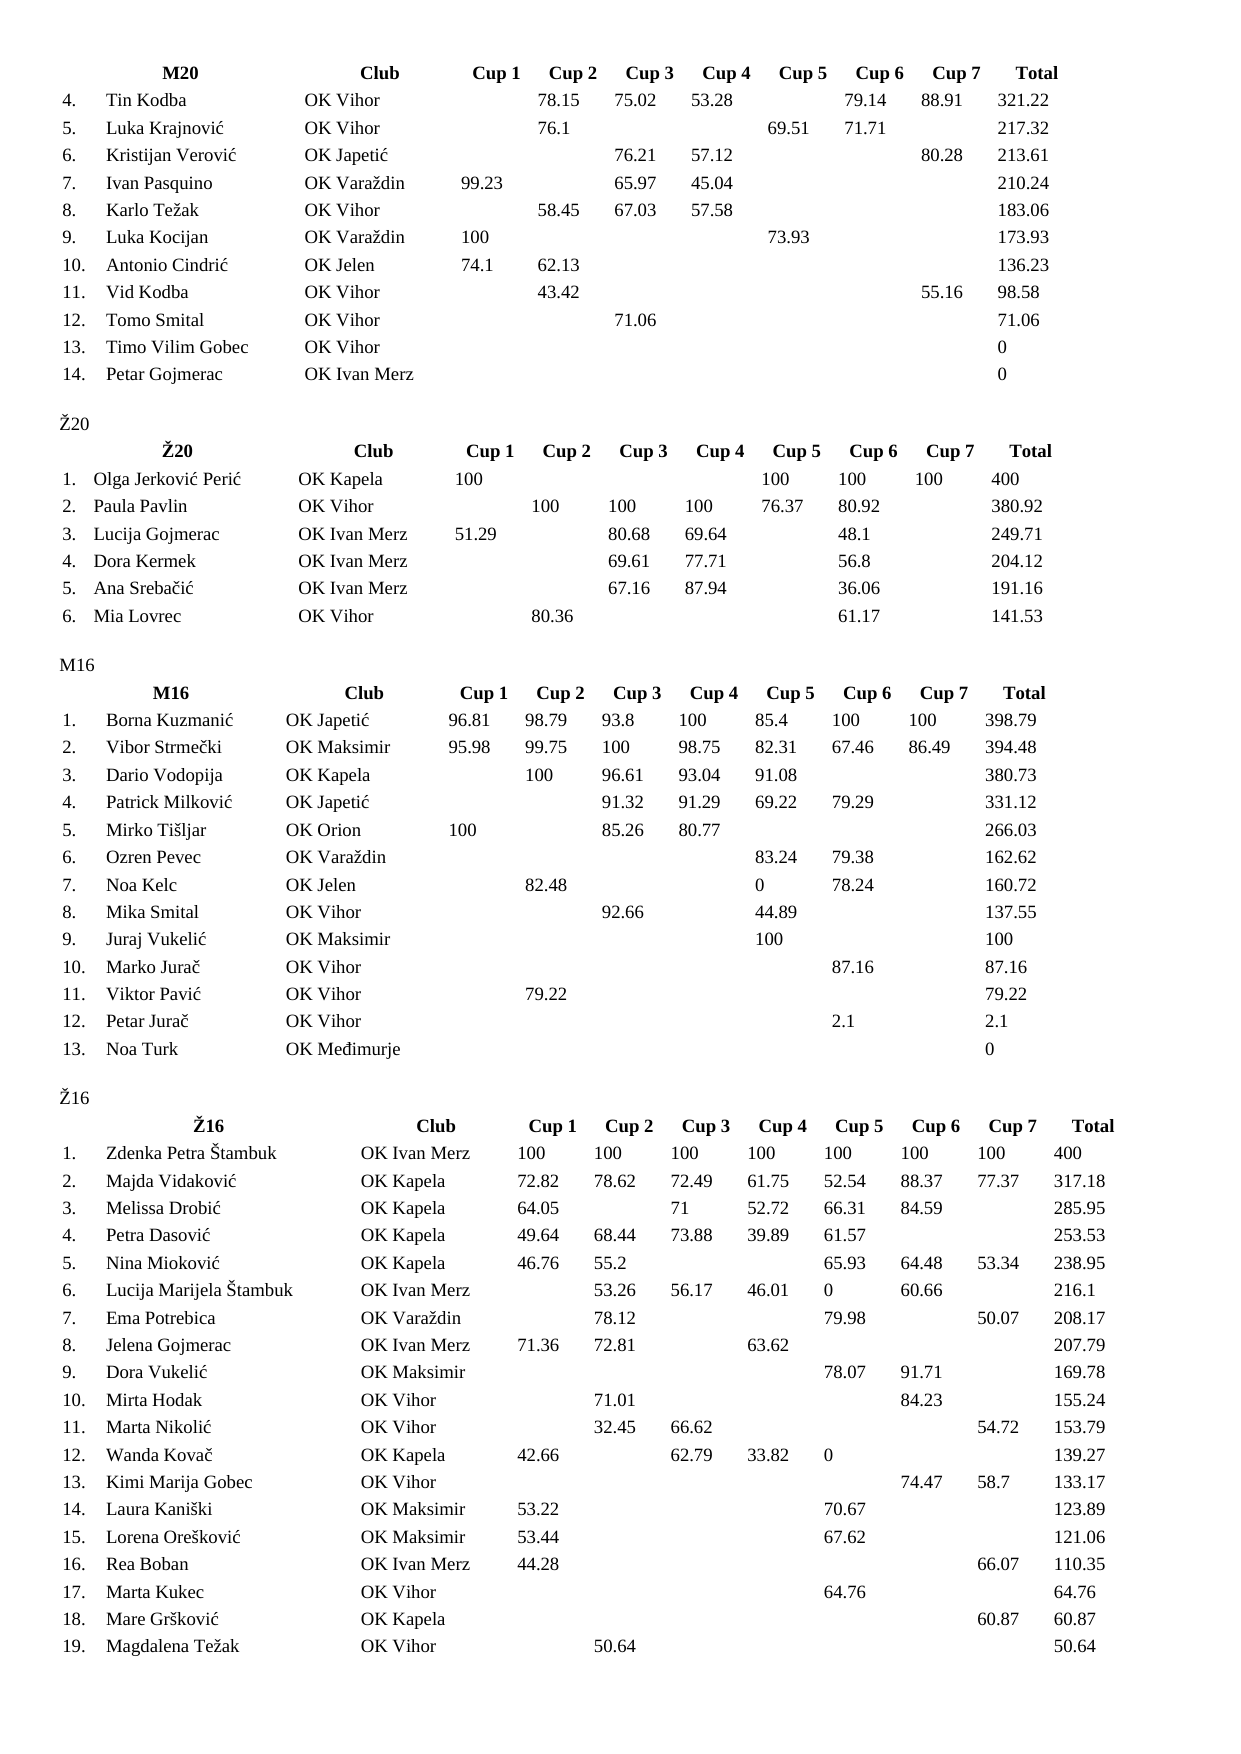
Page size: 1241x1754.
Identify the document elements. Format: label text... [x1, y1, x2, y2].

table_cell 87.16 [829, 953, 905, 980]
table_cell [445, 1035, 522, 1062]
table_cell 80.77 [675, 816, 752, 843]
table_cell [744, 1249, 821, 1276]
table_cell 7. [59, 169, 103, 196]
table_cell [599, 1008, 675, 1035]
table_cell Dora Kermek [90, 547, 295, 574]
table_cell [668, 1386, 744, 1413]
table_cell 100 [591, 1139, 667, 1167]
table_cell [829, 816, 905, 843]
table_cell [758, 547, 835, 574]
table_cell [599, 953, 675, 980]
table_cell OK Vihor [301, 306, 458, 333]
table_cell OK Ivan Merz [301, 360, 458, 388]
table_cell [765, 278, 841, 306]
table_cell [522, 925, 599, 953]
table_cell OK Kapela [358, 1249, 514, 1276]
table_cell [821, 1413, 897, 1441]
table_cell 82.48 [522, 871, 599, 898]
table_cell 91.71 [898, 1359, 974, 1386]
table_cell 100 [912, 465, 988, 492]
table_cell OK Ivan Merz [295, 574, 452, 602]
table_cell [675, 1008, 752, 1035]
table_cell [675, 1035, 752, 1062]
table_cell 62.13 [535, 251, 611, 278]
table_cell 14. [59, 1495, 103, 1523]
table_cell [535, 141, 611, 169]
table_header Ž16 [59, 1112, 358, 1139]
table_cell 394.48 [982, 734, 1066, 761]
table_cell 2. [59, 734, 103, 761]
table_cell Luka Krajnović [103, 114, 301, 141]
table_cell 66.62 [668, 1413, 744, 1441]
table_cell OK Jelen [301, 251, 458, 278]
table_cell [974, 1578, 1051, 1605]
table_cell [918, 251, 994, 278]
table_cell 16. [59, 1550, 103, 1578]
table_cell 13. [59, 1035, 103, 1062]
table_cell 74.1 [458, 251, 534, 278]
table_cell [898, 1441, 974, 1468]
table_cell OK Kapela [358, 1194, 514, 1221]
table_cell Dario Vodopija [103, 761, 283, 788]
table_cell [912, 492, 988, 519]
table_cell OK Jelen [283, 871, 445, 898]
table_cell OK Japetić [301, 141, 458, 169]
table_cell OK Maksimir [283, 734, 445, 761]
table_cell 64.76 [821, 1578, 897, 1605]
table_cell 11. [59, 980, 103, 1007]
table_cell 78.62 [591, 1167, 667, 1194]
table_cell [682, 602, 758, 629]
table_cell 5. [59, 816, 103, 843]
table_cell [458, 278, 534, 306]
table_cell [611, 224, 688, 251]
table_cell Noa Kelc [103, 871, 283, 898]
table_cell [829, 898, 905, 925]
table_cell 39.89 [744, 1221, 821, 1249]
table_cell 67.03 [611, 196, 688, 223]
table_cell [765, 306, 841, 333]
table_cell [445, 980, 522, 1007]
table_cell 69.22 [752, 788, 829, 816]
table_cell 0 [995, 333, 1079, 360]
table_cell 100 [445, 816, 522, 843]
table_cell 7. [59, 871, 103, 898]
table_cell [675, 980, 752, 1007]
table_cell 74.47 [898, 1468, 974, 1495]
table_cell 91.29 [675, 788, 752, 816]
table_cell 53.22 [514, 1495, 591, 1523]
table_cell [452, 547, 528, 574]
table_cell Lucija Marijela Štambuk [103, 1276, 358, 1304]
table_cell [591, 1194, 667, 1221]
table_cell [905, 788, 982, 816]
table_cell 160.72 [982, 871, 1066, 898]
table_cell OK Vihor [358, 1413, 514, 1441]
table_cell Olga Jerković Perić [90, 465, 295, 492]
table_cell [821, 1386, 897, 1413]
table_cell 50.64 [591, 1633, 667, 1660]
table_cell 87.16 [982, 953, 1066, 980]
table_cell [445, 898, 522, 925]
table_cell [912, 574, 988, 602]
table_cell 380.73 [982, 761, 1066, 788]
table_cell 64.76 [1051, 1578, 1135, 1605]
table_cell [675, 871, 752, 898]
table_cell [514, 1413, 591, 1441]
table_cell 266.03 [982, 816, 1066, 843]
table_cell 1. [59, 465, 90, 492]
table_cell [744, 1386, 821, 1413]
table_cell 14. [59, 360, 103, 388]
table_cell 36.06 [835, 574, 912, 602]
table_cell [445, 788, 522, 816]
text Ž16 [59, 1087, 1181, 1109]
table_header Total [982, 679, 1066, 706]
table_cell 12. [59, 1008, 103, 1035]
table_header Total [988, 438, 1073, 465]
table_cell [522, 816, 599, 843]
table_cell [528, 465, 605, 492]
table_cell 133.17 [1051, 1468, 1135, 1495]
table_cell 100 [752, 925, 829, 953]
table_cell [591, 1359, 667, 1386]
table_cell [605, 465, 682, 492]
table_cell 12. [59, 1441, 103, 1468]
table_cell OK Ivan Merz [295, 547, 452, 574]
table_cell 3. [59, 1194, 103, 1221]
table_cell [514, 1386, 591, 1413]
table_cell [591, 1495, 667, 1523]
table_cell [458, 196, 534, 223]
table_cell 91.32 [599, 788, 675, 816]
table_cell [522, 788, 599, 816]
table_header Cup 7 [918, 59, 994, 86]
table_cell 43.42 [535, 278, 611, 306]
table_cell [522, 953, 599, 980]
table_cell 32.45 [591, 1413, 667, 1441]
table_cell 100 [599, 734, 675, 761]
table_cell [522, 898, 599, 925]
table_cell OK Vihor [301, 333, 458, 360]
table_cell 80.36 [528, 602, 605, 629]
table_cell 100 [514, 1139, 591, 1167]
table_header Cup 2 [535, 59, 611, 86]
table_cell 76.21 [611, 141, 688, 169]
table_cell 80.68 [605, 520, 682, 547]
table_header Ž20 [59, 438, 295, 465]
table_cell 72.82 [514, 1167, 591, 1194]
table_cell OK Vihor [358, 1578, 514, 1605]
table_header Cup 1 [458, 59, 534, 86]
table_cell OK Međimurje [283, 1035, 445, 1062]
table_cell 100 [821, 1139, 897, 1167]
table_cell Ana Srebačić [90, 574, 295, 602]
table_cell [522, 1035, 599, 1062]
table_cell Wanda Kovač [103, 1441, 358, 1468]
table_cell 5. [59, 1249, 103, 1276]
table_cell Patrick Milković [103, 788, 283, 816]
table_cell 10. [59, 1386, 103, 1413]
table_cell [452, 492, 528, 519]
table_cell [535, 169, 611, 196]
table_cell [918, 306, 994, 333]
table_cell OK Japetić [283, 788, 445, 816]
table_cell 210.24 [995, 169, 1079, 196]
table_cell Laura Kaniški [103, 1495, 358, 1523]
table_cell 64.05 [514, 1194, 591, 1221]
table_cell 317.18 [1051, 1167, 1135, 1194]
table_cell 80.28 [918, 141, 994, 169]
table_cell Borna Kuzmanić [103, 706, 283, 733]
table_cell 67.46 [829, 734, 905, 761]
table_cell 141.53 [988, 602, 1073, 629]
table_cell 54.72 [974, 1413, 1051, 1441]
table_cell 84.59 [898, 1194, 974, 1221]
table_cell 85.26 [599, 816, 675, 843]
table_cell 0 [995, 360, 1079, 388]
table_cell [599, 1035, 675, 1062]
table_cell 72.49 [668, 1167, 744, 1194]
table_cell 61.75 [744, 1167, 821, 1194]
table_cell 216.1 [1051, 1276, 1135, 1304]
table_cell 67.62 [821, 1523, 897, 1550]
table_cell [688, 306, 764, 333]
table_cell 1. [59, 1139, 103, 1167]
table_cell 66.07 [974, 1550, 1051, 1578]
table_cell 58.45 [535, 196, 611, 223]
table_cell 52.54 [821, 1167, 897, 1194]
table_cell 78.12 [591, 1304, 667, 1331]
table_cell 100 [458, 224, 534, 251]
table_cell [752, 953, 829, 980]
table_header Cup 4 [688, 59, 764, 86]
table_cell 72.81 [591, 1331, 667, 1358]
table_cell Lorena Orešković [103, 1523, 358, 1550]
table_cell [535, 333, 611, 360]
table_cell [758, 602, 835, 629]
table_cell OK Kapela [283, 761, 445, 788]
table_cell 8. [59, 196, 103, 223]
table_header Club [358, 1112, 514, 1139]
table_cell [898, 1550, 974, 1578]
table_cell OK Varaždin [358, 1304, 514, 1331]
table_cell [841, 333, 918, 360]
table_cell OK Ivan Merz [358, 1331, 514, 1358]
table_cell 83.24 [752, 843, 829, 871]
table_cell Antonio Cindrić [103, 251, 301, 278]
table_cell 42.66 [514, 1441, 591, 1468]
table_cell OK Ivan Merz [358, 1550, 514, 1578]
table_cell 70.67 [821, 1495, 897, 1523]
table_cell Petar Jurač [103, 1008, 283, 1035]
table_cell [688, 278, 764, 306]
table_cell OK Varaždin [301, 169, 458, 196]
table_cell [445, 925, 522, 953]
table_cell Kristijan Verović [103, 141, 301, 169]
table_cell 100 [829, 706, 905, 733]
table_cell Noa Turk [103, 1035, 283, 1062]
table_cell Tin Kodba [103, 86, 301, 114]
table_cell 3. [59, 520, 90, 547]
table_cell 213.61 [995, 141, 1079, 169]
table_cell [599, 925, 675, 953]
table_cell 100 [682, 492, 758, 519]
table_cell [452, 574, 528, 602]
table_cell 73.93 [765, 224, 841, 251]
table_cell [744, 1605, 821, 1632]
table_cell [599, 871, 675, 898]
table_cell 249.71 [988, 520, 1073, 547]
table_cell OK Vihor [301, 278, 458, 306]
table_cell [458, 141, 534, 169]
table_cell Juraj Vukelić [103, 925, 283, 953]
table_cell [668, 1304, 744, 1331]
table_cell 162.62 [982, 843, 1066, 871]
table_cell 0 [752, 871, 829, 898]
table_cell [918, 333, 994, 360]
table_cell [682, 465, 758, 492]
table_cell [765, 86, 841, 114]
table_cell [668, 1550, 744, 1578]
text M16 [59, 654, 1181, 676]
table_cell OK Vihor [358, 1633, 514, 1660]
table_cell 400 [1051, 1139, 1135, 1167]
table_cell OK Vihor [301, 196, 458, 223]
table_cell 9. [59, 224, 103, 251]
table_cell [752, 1008, 829, 1035]
table_cell 78.24 [829, 871, 905, 898]
table_cell OK Vihor [301, 86, 458, 114]
table_cell [974, 1276, 1051, 1304]
table_cell 71 [668, 1194, 744, 1221]
table_cell [758, 574, 835, 602]
table_cell [611, 114, 688, 141]
table_cell 253.53 [1051, 1221, 1135, 1249]
table_cell 100 [835, 465, 912, 492]
table_cell [514, 1633, 591, 1660]
table_cell [744, 1413, 821, 1441]
table_cell [841, 278, 918, 306]
table_cell 204.12 [988, 547, 1073, 574]
table_cell [765, 141, 841, 169]
table_cell 93.8 [599, 706, 675, 733]
table_cell 82.31 [752, 734, 829, 761]
table_header Cup 2 [528, 438, 605, 465]
table_cell 139.27 [1051, 1441, 1135, 1468]
table_header Cup 7 [905, 679, 982, 706]
table_cell [752, 816, 829, 843]
table_cell Vid Kodba [103, 278, 301, 306]
table_cell 12. [59, 306, 103, 333]
table_cell 183.06 [995, 196, 1079, 223]
table_cell 88.91 [918, 86, 994, 114]
table_cell [591, 1441, 667, 1468]
table_cell 13. [59, 333, 103, 360]
table_cell 69.61 [605, 547, 682, 574]
table_cell [744, 1633, 821, 1660]
table_cell [841, 141, 918, 169]
table_cell [974, 1523, 1051, 1550]
table_header Total [1051, 1112, 1135, 1139]
table_cell 100 [522, 761, 599, 788]
table_cell 10. [59, 251, 103, 278]
table_cell 1. [59, 706, 103, 733]
table_cell Magdalena Težak [103, 1633, 358, 1660]
table_header Cup 6 [835, 438, 912, 465]
table_cell 4. [59, 1221, 103, 1249]
table_cell Timo Vilim Gobec [103, 333, 301, 360]
table_cell [898, 1523, 974, 1550]
table_cell [898, 1413, 974, 1441]
table_cell [752, 1035, 829, 1062]
table_header Cup 1 [514, 1112, 591, 1139]
table_cell [458, 306, 534, 333]
table_cell [668, 1468, 744, 1495]
table_cell 57.58 [688, 196, 764, 223]
table_cell [841, 169, 918, 196]
table_cell [668, 1495, 744, 1523]
table_cell OK Vihor [358, 1468, 514, 1495]
table_cell [918, 224, 994, 251]
table_cell [905, 843, 982, 871]
table_cell 5. [59, 574, 90, 602]
table_cell 98.75 [675, 734, 752, 761]
table_cell 15. [59, 1523, 103, 1550]
table_cell [905, 980, 982, 1007]
table_cell Marta Kukec [103, 1578, 358, 1605]
table_cell 76.1 [535, 114, 611, 141]
table_cell 78.15 [535, 86, 611, 114]
table_cell [522, 1008, 599, 1035]
table_cell 9. [59, 1359, 103, 1386]
table_cell 169.78 [1051, 1359, 1135, 1386]
table_cell 79.38 [829, 843, 905, 871]
table_cell 4. [59, 547, 90, 574]
table_cell [744, 1468, 821, 1495]
table_cell [765, 360, 841, 388]
table_cell [668, 1249, 744, 1276]
table_cell 33.82 [744, 1441, 821, 1468]
table_cell [528, 547, 605, 574]
table_cell [675, 925, 752, 953]
table_cell OK Vihor [295, 492, 452, 519]
table_cell [668, 1523, 744, 1550]
table_cell [974, 1386, 1051, 1413]
table_header Total [995, 59, 1079, 86]
table_header Cup 7 [912, 438, 988, 465]
table_cell [744, 1495, 821, 1523]
table_cell 79.29 [829, 788, 905, 816]
table_cell 6. [59, 141, 103, 169]
table_cell [829, 925, 905, 953]
table_cell [514, 1276, 591, 1304]
table_cell OK Vihor [283, 980, 445, 1007]
table_cell 79.22 [522, 980, 599, 1007]
table_cell [821, 1331, 897, 1358]
table_cell [458, 333, 534, 360]
table_cell [765, 169, 841, 196]
table_header Cup 7 [974, 1112, 1051, 1139]
table_cell 2. [59, 492, 90, 519]
table_header Club [295, 438, 452, 465]
table_cell [514, 1468, 591, 1495]
table_cell 321.22 [995, 86, 1079, 114]
table_cell OK Maksimir [358, 1495, 514, 1523]
table_cell [605, 602, 682, 629]
table_cell [452, 602, 528, 629]
table_cell [535, 360, 611, 388]
table_cell OK Orion [283, 816, 445, 843]
table_cell 100 [528, 492, 605, 519]
table_cell 87.94 [682, 574, 758, 602]
table_cell 71.71 [841, 114, 918, 141]
table_header Cup 5 [821, 1112, 897, 1139]
table_cell [912, 520, 988, 547]
table_cell [918, 360, 994, 388]
table_cell [535, 224, 611, 251]
table_cell Karlo Težak [103, 196, 301, 223]
table_cell 55.16 [918, 278, 994, 306]
table_cell 56.17 [668, 1276, 744, 1304]
table_cell Ema Potrebica [103, 1304, 358, 1331]
table_cell 17. [59, 1578, 103, 1605]
table_cell [841, 306, 918, 333]
table_cell 63.62 [744, 1331, 821, 1358]
table_cell [591, 1550, 667, 1578]
table_header Cup 2 [522, 679, 599, 706]
table_header Cup 3 [605, 438, 682, 465]
table_cell OK Kapela [358, 1605, 514, 1632]
table_cell [841, 251, 918, 278]
table_cell 19. [59, 1633, 103, 1660]
table_header Cup 4 [675, 679, 752, 706]
table_cell 8. [59, 1331, 103, 1358]
table_cell 50.64 [1051, 1633, 1135, 1660]
table_cell [675, 953, 752, 980]
table_cell 208.17 [1051, 1304, 1135, 1331]
table_cell 11. [59, 1413, 103, 1441]
table_cell OK Varaždin [283, 843, 445, 871]
table_cell [841, 196, 918, 223]
table_cell [445, 871, 522, 898]
table_cell 136.23 [995, 251, 1079, 278]
table_cell OK Vihor [358, 1386, 514, 1413]
table_cell [905, 925, 982, 953]
table_cell 48.1 [835, 520, 912, 547]
table_cell [611, 333, 688, 360]
table_cell 9. [59, 925, 103, 953]
table_cell [445, 953, 522, 980]
table_cell 11. [59, 278, 103, 306]
table_cell [912, 547, 988, 574]
table_cell OK Ivan Merz [295, 520, 452, 547]
table_cell 60.87 [1051, 1605, 1135, 1632]
table_cell [744, 1359, 821, 1386]
text Ž20 [59, 413, 1181, 434]
table_cell [675, 898, 752, 925]
table_cell [528, 520, 605, 547]
table_cell 18. [59, 1605, 103, 1632]
table_cell [514, 1359, 591, 1386]
table_cell [668, 1578, 744, 1605]
table_cell 75.02 [611, 86, 688, 114]
table_cell 45.04 [688, 169, 764, 196]
table_cell [528, 574, 605, 602]
table_cell [905, 761, 982, 788]
table_cell [974, 1495, 1051, 1523]
table_cell 65.93 [821, 1249, 897, 1276]
table_cell [744, 1550, 821, 1578]
table_cell 71.36 [514, 1331, 591, 1358]
table_cell OK Vihor [283, 898, 445, 925]
table_cell 10. [59, 953, 103, 980]
table_cell 67.16 [605, 574, 682, 602]
table_cell 77.37 [974, 1167, 1051, 1194]
table_cell 2.1 [829, 1008, 905, 1035]
table_cell OK Maksimir [358, 1359, 514, 1386]
table_cell Nina Mioković [103, 1249, 358, 1276]
table_header Cup 6 [841, 59, 918, 86]
table_cell 65.97 [611, 169, 688, 196]
table_cell Melissa Drobić [103, 1194, 358, 1221]
table_cell 44.28 [514, 1550, 591, 1578]
table_cell 5. [59, 114, 103, 141]
table_cell 55.2 [591, 1249, 667, 1276]
table_cell Majda Vidaković [103, 1167, 358, 1194]
table_cell [974, 1359, 1051, 1386]
table_cell [898, 1578, 974, 1605]
table_cell [898, 1304, 974, 1331]
table_cell [591, 1605, 667, 1632]
table_cell [829, 980, 905, 1007]
table_cell 100 [898, 1139, 974, 1167]
table_cell OK Ivan Merz [358, 1276, 514, 1304]
table_header Cup 1 [452, 438, 528, 465]
table_cell 2.1 [982, 1008, 1066, 1035]
table_cell Petar Gojmerac [103, 360, 301, 388]
table_cell Vibor Strmečki [103, 734, 283, 761]
table_cell [599, 843, 675, 871]
table_cell 0 [821, 1276, 897, 1304]
table_cell OK Kapela [295, 465, 452, 492]
table_cell [821, 1550, 897, 1578]
table_cell [918, 169, 994, 196]
table_cell 6. [59, 843, 103, 871]
table_cell [522, 843, 599, 871]
table_cell OK Vihor [295, 602, 452, 629]
table_cell 44.89 [752, 898, 829, 925]
table_cell OK Maksimir [283, 925, 445, 953]
table_header Cup 4 [682, 438, 758, 465]
table_cell 100 [452, 465, 528, 492]
table_cell [912, 602, 988, 629]
table_cell 88.37 [898, 1167, 974, 1194]
table_cell [898, 1495, 974, 1523]
table_cell [668, 1605, 744, 1632]
table_cell [591, 1523, 667, 1550]
table_cell 53.44 [514, 1523, 591, 1550]
table_cell [829, 1035, 905, 1062]
table_header Cup 5 [765, 59, 841, 86]
table_cell 62.79 [668, 1441, 744, 1468]
table_cell 50.07 [974, 1304, 1051, 1331]
table_cell 7. [59, 1304, 103, 1331]
table_cell [898, 1633, 974, 1660]
table_cell 285.95 [1051, 1194, 1135, 1221]
table_cell 71.01 [591, 1386, 667, 1413]
table_cell 400 [988, 465, 1073, 492]
table_cell 96.61 [599, 761, 675, 788]
table_cell 52.72 [744, 1194, 821, 1221]
table_cell 99.75 [522, 734, 599, 761]
table_cell 96.81 [445, 706, 522, 733]
table_cell Lucija Gojmerac [90, 520, 295, 547]
table_cell 6. [59, 1276, 103, 1304]
table_cell 6. [59, 602, 90, 629]
table_cell OK Ivan Merz [358, 1139, 514, 1167]
table_header M20 [59, 59, 301, 86]
table_cell Mirta Hodak [103, 1386, 358, 1413]
table_cell OK Kapela [358, 1221, 514, 1249]
table_cell [918, 114, 994, 141]
table_cell [445, 843, 522, 871]
table_cell 49.64 [514, 1221, 591, 1249]
table_cell [905, 816, 982, 843]
table_cell [688, 251, 764, 278]
table_cell 71.06 [611, 306, 688, 333]
table_cell Tomo Smital [103, 306, 301, 333]
table_cell [765, 251, 841, 278]
table_cell 173.93 [995, 224, 1079, 251]
table_cell [591, 1468, 667, 1495]
table_cell OK Vihor [283, 1008, 445, 1035]
table_cell [599, 980, 675, 1007]
table_cell Kimi Marija Gobec [103, 1468, 358, 1495]
table_cell [905, 898, 982, 925]
table_cell Rea Boban [103, 1550, 358, 1578]
table_header Club [301, 59, 458, 86]
table_cell 100 [974, 1139, 1051, 1167]
table_header Club [283, 679, 445, 706]
table_cell 57.12 [688, 141, 764, 169]
table_cell Marko Jurač [103, 953, 283, 980]
table_cell [458, 360, 534, 388]
table_cell 79.22 [982, 980, 1066, 1007]
table_cell [744, 1578, 821, 1605]
table_header Cup 1 [445, 679, 522, 706]
table_cell 61.17 [835, 602, 912, 629]
table_cell [688, 360, 764, 388]
table_cell [591, 1578, 667, 1605]
table_cell [458, 114, 534, 141]
table_cell 155.24 [1051, 1386, 1135, 1413]
table_cell 46.76 [514, 1249, 591, 1276]
table_cell 79.98 [821, 1304, 897, 1331]
table_header Cup 3 [668, 1112, 744, 1139]
table_cell 53.34 [974, 1249, 1051, 1276]
table_header Cup 3 [611, 59, 688, 86]
table_cell [688, 333, 764, 360]
table_cell 77.71 [682, 547, 758, 574]
table_cell 46.01 [744, 1276, 821, 1304]
table_cell 4. [59, 788, 103, 816]
table_cell [668, 1331, 744, 1358]
table_cell 68.44 [591, 1221, 667, 1249]
table_cell 95.98 [445, 734, 522, 761]
table_cell Mia Lovrec [90, 602, 295, 629]
table_cell 98.58 [995, 278, 1079, 306]
table_cell 380.92 [988, 492, 1073, 519]
table_cell 92.66 [599, 898, 675, 925]
table_cell Ozren Pevec [103, 843, 283, 871]
table_cell 60.87 [974, 1605, 1051, 1632]
table_header Cup 5 [752, 679, 829, 706]
table_cell [744, 1304, 821, 1331]
table_cell 64.48 [898, 1249, 974, 1276]
table_cell [765, 196, 841, 223]
table_cell 123.89 [1051, 1495, 1135, 1523]
table_cell [668, 1359, 744, 1386]
table_cell 398.79 [982, 706, 1066, 733]
table_cell [514, 1605, 591, 1632]
table_cell 76.37 [758, 492, 835, 519]
table_header Cup 4 [744, 1112, 821, 1139]
table_cell [752, 980, 829, 1007]
table_cell [898, 1221, 974, 1249]
table_cell 100 [758, 465, 835, 492]
table_cell 98.79 [522, 706, 599, 733]
table_cell Mirko Tišljar [103, 816, 283, 843]
table_cell [514, 1578, 591, 1605]
table_cell [821, 1468, 897, 1495]
table_cell Jelena Gojmerac [103, 1331, 358, 1358]
table_cell [918, 196, 994, 223]
table_cell [668, 1633, 744, 1660]
table_cell 100 [905, 706, 982, 733]
table_cell 58.7 [974, 1468, 1051, 1495]
table_cell OK Varaždin [301, 224, 458, 251]
table_cell [445, 761, 522, 788]
table_cell 73.88 [668, 1221, 744, 1249]
table_cell 100 [675, 706, 752, 733]
table_cell Dora Vukelić [103, 1359, 358, 1386]
table_cell 66.31 [821, 1194, 897, 1221]
table_cell 60.66 [898, 1276, 974, 1304]
table_cell 4. [59, 86, 103, 114]
table_cell OK Kapela [358, 1167, 514, 1194]
table_cell 91.08 [752, 761, 829, 788]
table_cell 79.14 [841, 86, 918, 114]
table_cell 56.8 [835, 547, 912, 574]
table_cell Luka Kocijan [103, 224, 301, 251]
table_cell Mare Gršković [103, 1605, 358, 1632]
table_cell 100 [605, 492, 682, 519]
table_cell [514, 1304, 591, 1331]
table_cell 110.35 [1051, 1550, 1135, 1578]
table_cell 69.64 [682, 520, 758, 547]
table_cell 8. [59, 898, 103, 925]
table_cell [688, 114, 764, 141]
table_cell 191.16 [988, 574, 1073, 602]
table_cell [821, 1633, 897, 1660]
table_cell [974, 1331, 1051, 1358]
table_cell OK Kapela [358, 1441, 514, 1468]
table_cell [829, 761, 905, 788]
table_cell 99.23 [458, 169, 534, 196]
table_cell [905, 1035, 982, 1062]
table_header Cup 6 [898, 1112, 974, 1139]
table_cell [974, 1633, 1051, 1660]
table_cell 100 [744, 1139, 821, 1167]
table_cell 71.06 [995, 306, 1079, 333]
table_cell [905, 871, 982, 898]
table_cell [765, 333, 841, 360]
table_cell Petra Dasović [103, 1221, 358, 1249]
table_cell 153.79 [1051, 1413, 1135, 1441]
table_cell 51.29 [452, 520, 528, 547]
table_cell 100 [982, 925, 1066, 953]
table_cell Viktor Pavić [103, 980, 283, 1007]
table_cell 93.04 [675, 761, 752, 788]
table_cell 53.28 [688, 86, 764, 114]
table_cell 86.49 [905, 734, 982, 761]
table_cell 80.92 [835, 492, 912, 519]
table_header Cup 6 [829, 679, 905, 706]
table_header Cup 5 [758, 438, 835, 465]
table_header M16 [59, 679, 283, 706]
table_cell 238.95 [1051, 1249, 1135, 1276]
table_cell [611, 278, 688, 306]
table_cell [445, 1008, 522, 1035]
table_cell Zdenka Petra Štambuk [103, 1139, 358, 1167]
table_cell [905, 1008, 982, 1035]
table_cell Marta Nikolić [103, 1413, 358, 1441]
table_cell OK Maksimir [358, 1523, 514, 1550]
table_cell 69.51 [765, 114, 841, 141]
table_header Cup 2 [591, 1112, 667, 1139]
table_cell [675, 843, 752, 871]
table_cell [458, 86, 534, 114]
table_cell [758, 520, 835, 547]
table_cell [898, 1331, 974, 1358]
table_cell [611, 251, 688, 278]
table_cell 137.55 [982, 898, 1066, 925]
table_cell Paula Pavlin [90, 492, 295, 519]
table_cell Ivan Pasquino [103, 169, 301, 196]
table_cell 61.57 [821, 1221, 897, 1249]
table_cell Mika Smital [103, 898, 283, 925]
table_cell OK Japetić [283, 706, 445, 733]
table_cell 78.07 [821, 1359, 897, 1386]
table_cell 0 [982, 1035, 1066, 1062]
table_cell 217.32 [995, 114, 1079, 141]
table_cell [905, 953, 982, 980]
table_cell 2. [59, 1167, 103, 1194]
table_cell [744, 1523, 821, 1550]
table_cell [841, 360, 918, 388]
table_cell [974, 1194, 1051, 1221]
table_cell 207.79 [1051, 1331, 1135, 1358]
table_cell 53.26 [591, 1276, 667, 1304]
table_cell 100 [668, 1139, 744, 1167]
table_cell [688, 224, 764, 251]
table_header Cup 3 [599, 679, 675, 706]
table_cell [611, 360, 688, 388]
table_cell 331.12 [982, 788, 1066, 816]
table_cell [898, 1605, 974, 1632]
table_cell OK Vihor [301, 114, 458, 141]
table_cell [974, 1441, 1051, 1468]
table_cell 0 [821, 1441, 897, 1468]
table_cell 84.23 [898, 1386, 974, 1413]
table_cell [535, 306, 611, 333]
table_cell [821, 1605, 897, 1632]
table_cell [841, 224, 918, 251]
table_cell OK Vihor [283, 953, 445, 980]
table_cell 85.4 [752, 706, 829, 733]
table_cell 121.06 [1051, 1523, 1135, 1550]
table_cell 3. [59, 761, 103, 788]
table_cell [974, 1221, 1051, 1249]
table_cell 13. [59, 1468, 103, 1495]
